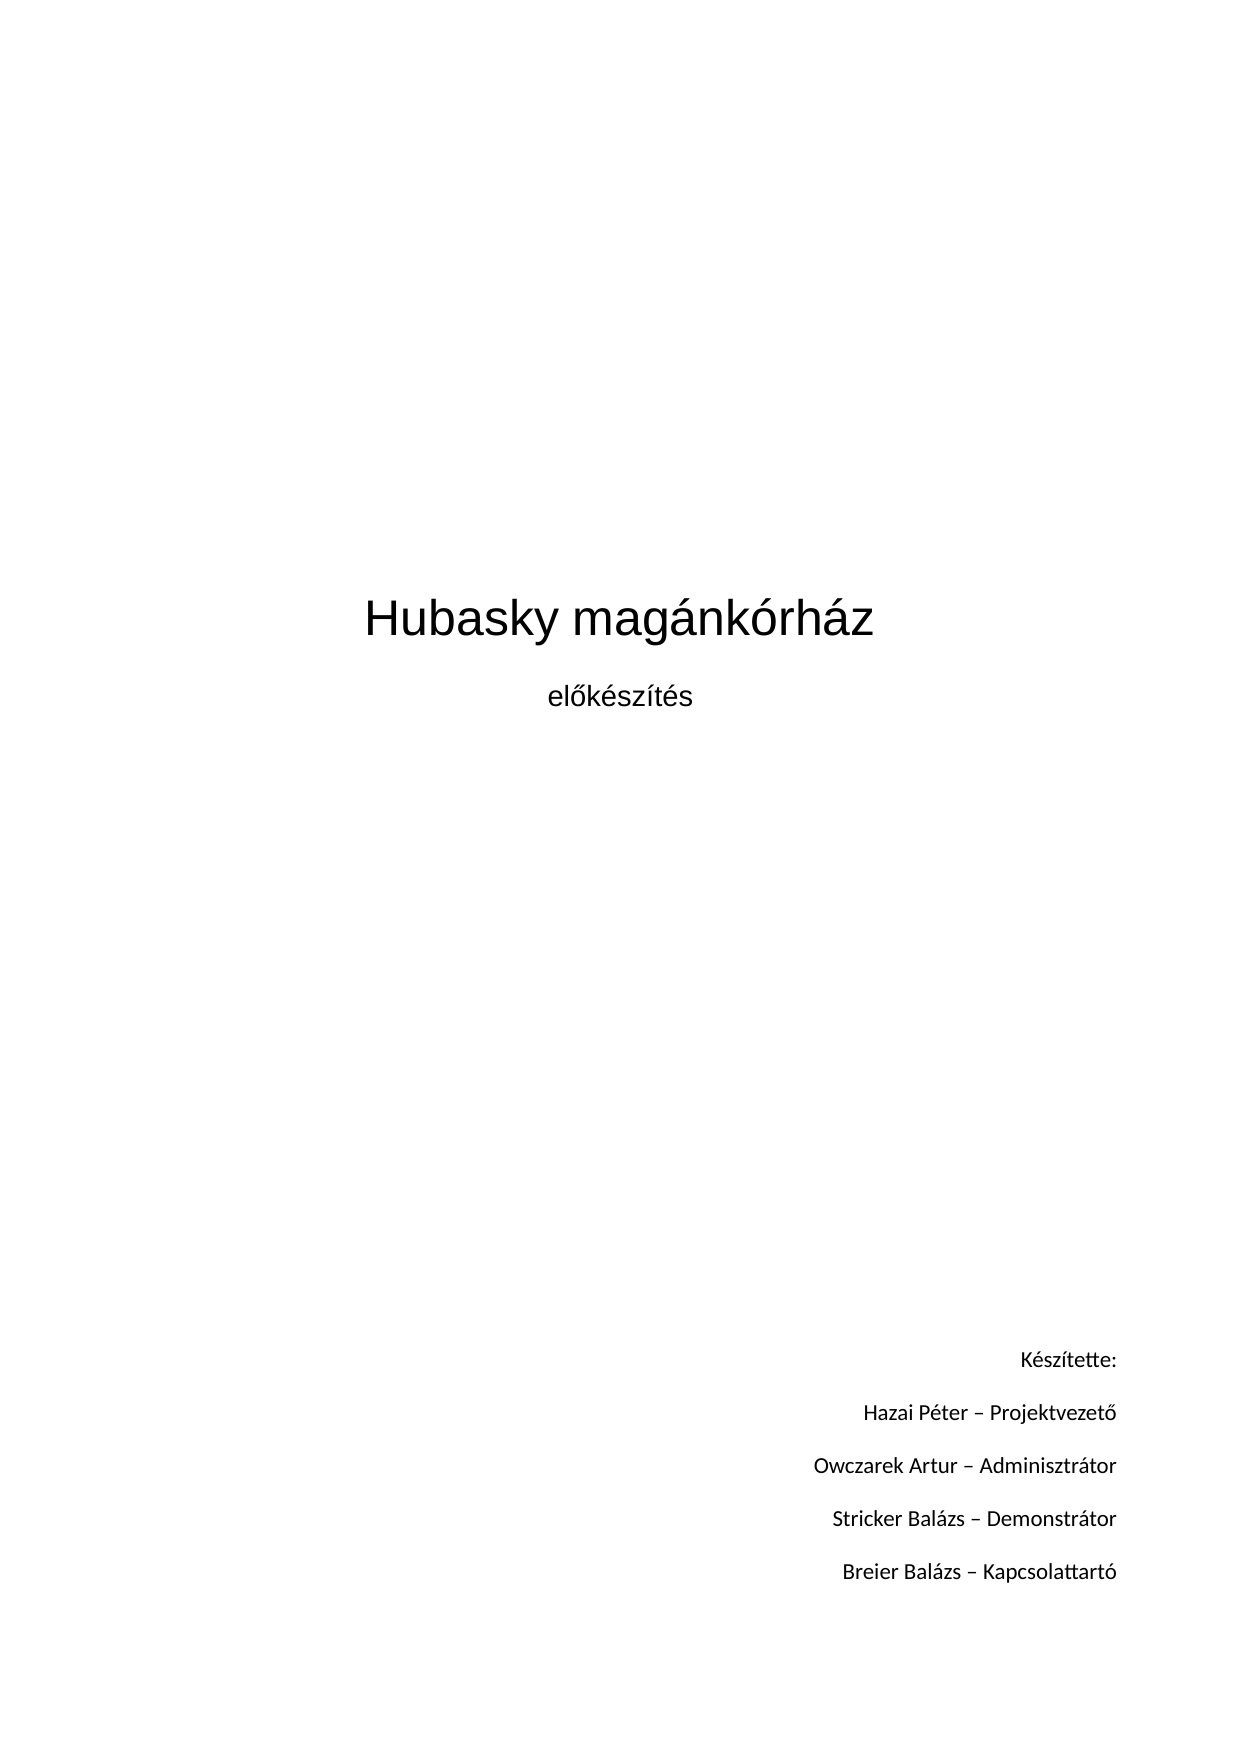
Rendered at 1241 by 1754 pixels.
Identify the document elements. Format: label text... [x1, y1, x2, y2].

subtitle előkészítés [118, 679, 1122, 712]
text Owczarek Artur – Adminisztrátor [118, 1451, 1122, 1479]
text Breier Balázs – Kapcsolattartó [118, 1557, 1122, 1585]
title Hubasky magánkórház [118, 588, 1122, 645]
text Hazai Péter – Projektvezető [118, 1398, 1122, 1426]
text Készítette: [118, 1345, 1122, 1373]
text Stricker Balázs – Demonstrátor [118, 1504, 1122, 1532]
